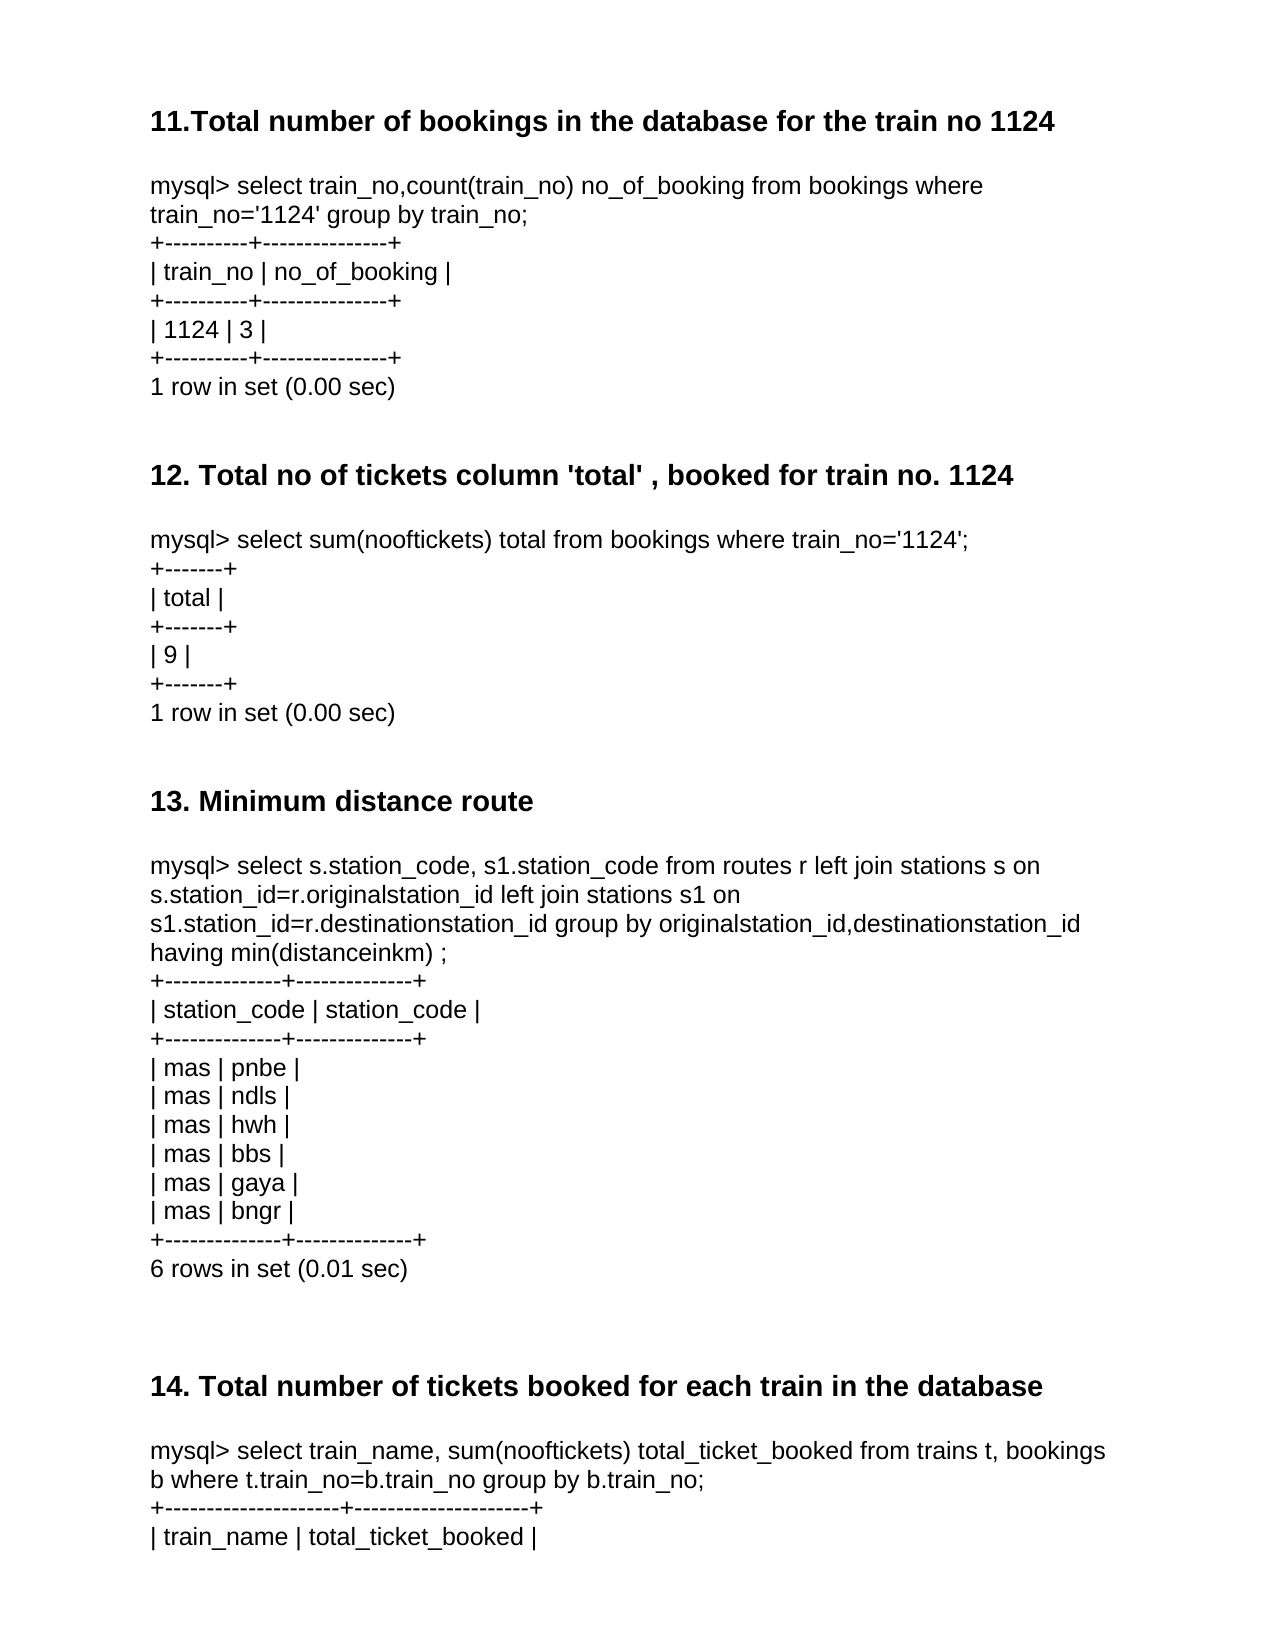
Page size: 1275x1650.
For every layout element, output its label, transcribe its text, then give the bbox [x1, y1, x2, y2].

text +-------+ [150, 554, 1125, 583]
text mysql> select sum(nooftickets) total from bookings where train_no='1124'; [150, 525, 1125, 554]
text | train_name | total_ticket_booked | [150, 1522, 1125, 1551]
text +--------------+--------------+ [150, 966, 1125, 995]
text 1 row in set (0.00 sec) [150, 698, 1125, 727]
text mysql> select s.station_code, s1.station_code from routes r left join stations s on s.station_id=r.originalstation_id left join stations s1 on s1.station_id=r.destinationstation_id group by originalstation_id,destinationstation_id having min(distanceinkm) ; [150, 851, 1125, 966]
text 13. Minimum distance route [150, 784, 1125, 818]
text | station_code | station_code | [150, 995, 1125, 1024]
text +----------+---------------+ [150, 228, 1125, 257]
text mysql> select train_no,count(train_no) no_of_booking from bookings where train_no='1124' group by train_no; [150, 171, 1125, 228]
text | mas | gaya | [150, 1167, 1125, 1196]
text | mas | hwh | [150, 1110, 1125, 1139]
text | mas | pnbe | [150, 1052, 1125, 1081]
text | mas | bbs | [150, 1139, 1125, 1167]
text | mas | ndls | [150, 1081, 1125, 1110]
text | total | [150, 583, 1125, 612]
text | mas | bngr | [150, 1196, 1125, 1225]
text +--------------+--------------+ [150, 1225, 1125, 1254]
text mysql> select train_name, sum(nooftickets) total_ticket_booked from trains t, bookings b where t.train_no=b.train_no group by b.train_no; [150, 1436, 1125, 1493]
text +-------+ [150, 669, 1125, 698]
text 1 row in set (0.00 sec) [150, 372, 1125, 401]
text +----------+---------------+ [150, 286, 1125, 314]
text 12. Total no of tickets column 'total' , booked for train no. 1124 [150, 458, 1125, 492]
text +---------------------+---------------------+ [150, 1493, 1125, 1522]
text | 9 | [150, 640, 1125, 669]
text +--------------+--------------+ [150, 1024, 1125, 1052]
text 11.Total number of bookings in the database for the train no 1124 [150, 104, 1125, 137]
text 14. Total number of tickets booked for each train in the database [150, 1369, 1125, 1402]
text 6 rows in set (0.01 sec) [150, 1254, 1125, 1282]
text +-------+ [150, 612, 1125, 640]
text | train_no | no_of_booking | [150, 257, 1125, 286]
text | 1124 | 3 | [150, 314, 1125, 343]
text +----------+---------------+ [150, 343, 1125, 372]
